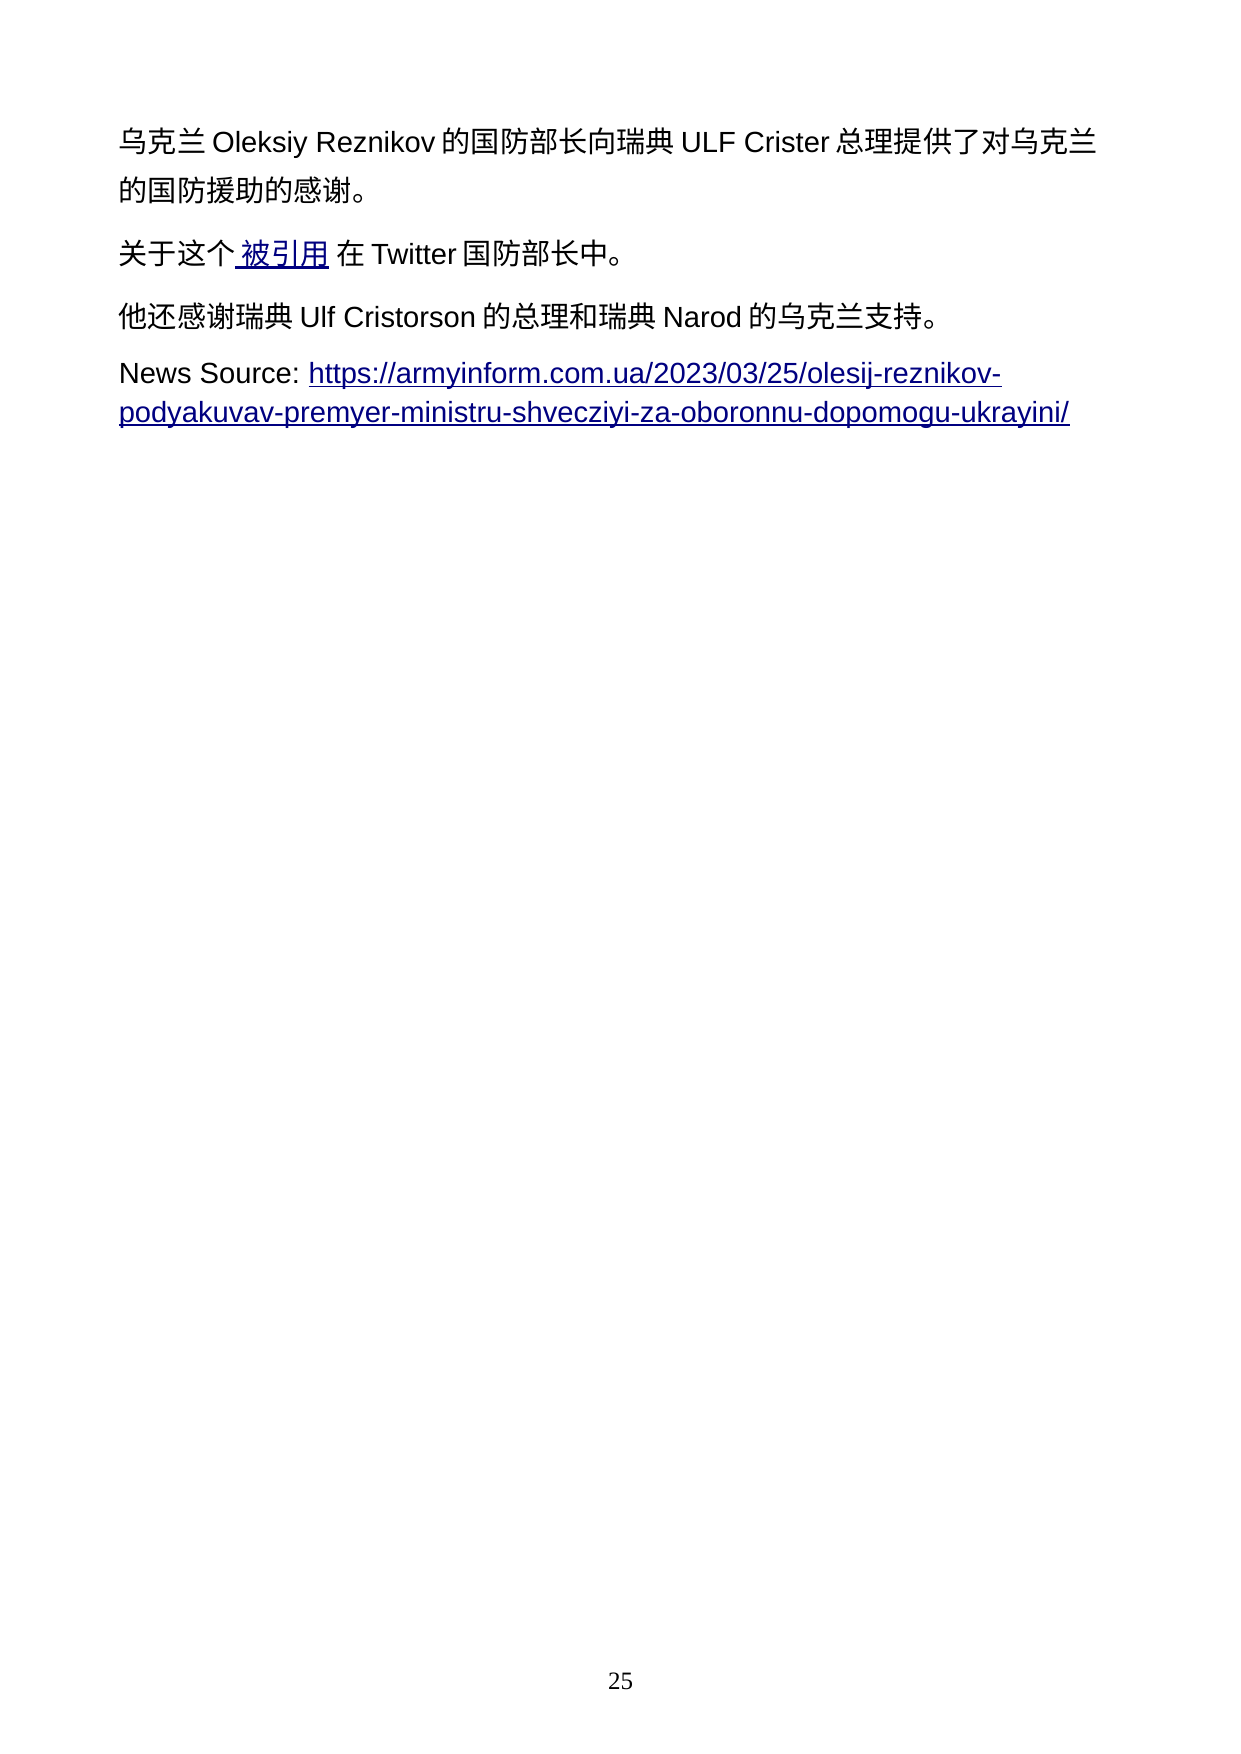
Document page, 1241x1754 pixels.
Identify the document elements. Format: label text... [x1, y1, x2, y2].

text 他还感谢瑞典Ulf Cristorson的总理和瑞典Narod的乌克兰支持。 [118, 293, 1122, 336]
text 关于这个 被引用 在Twitter国防部长中。 [118, 230, 1122, 272]
text News Source: https://armyinform.com.ua/2023/03/25/olesij-reznikov-podyakuvav-premyer-ministru-shvecziyi-za-oboronnu-dopomogu-ukrayini/ [118, 356, 1122, 428]
text 乌克兰Oleksiy Reznikov的国防部长向瑞典ULF Crister总理提供了对乌克兰的国防援助的感谢。 [118, 118, 1122, 209]
